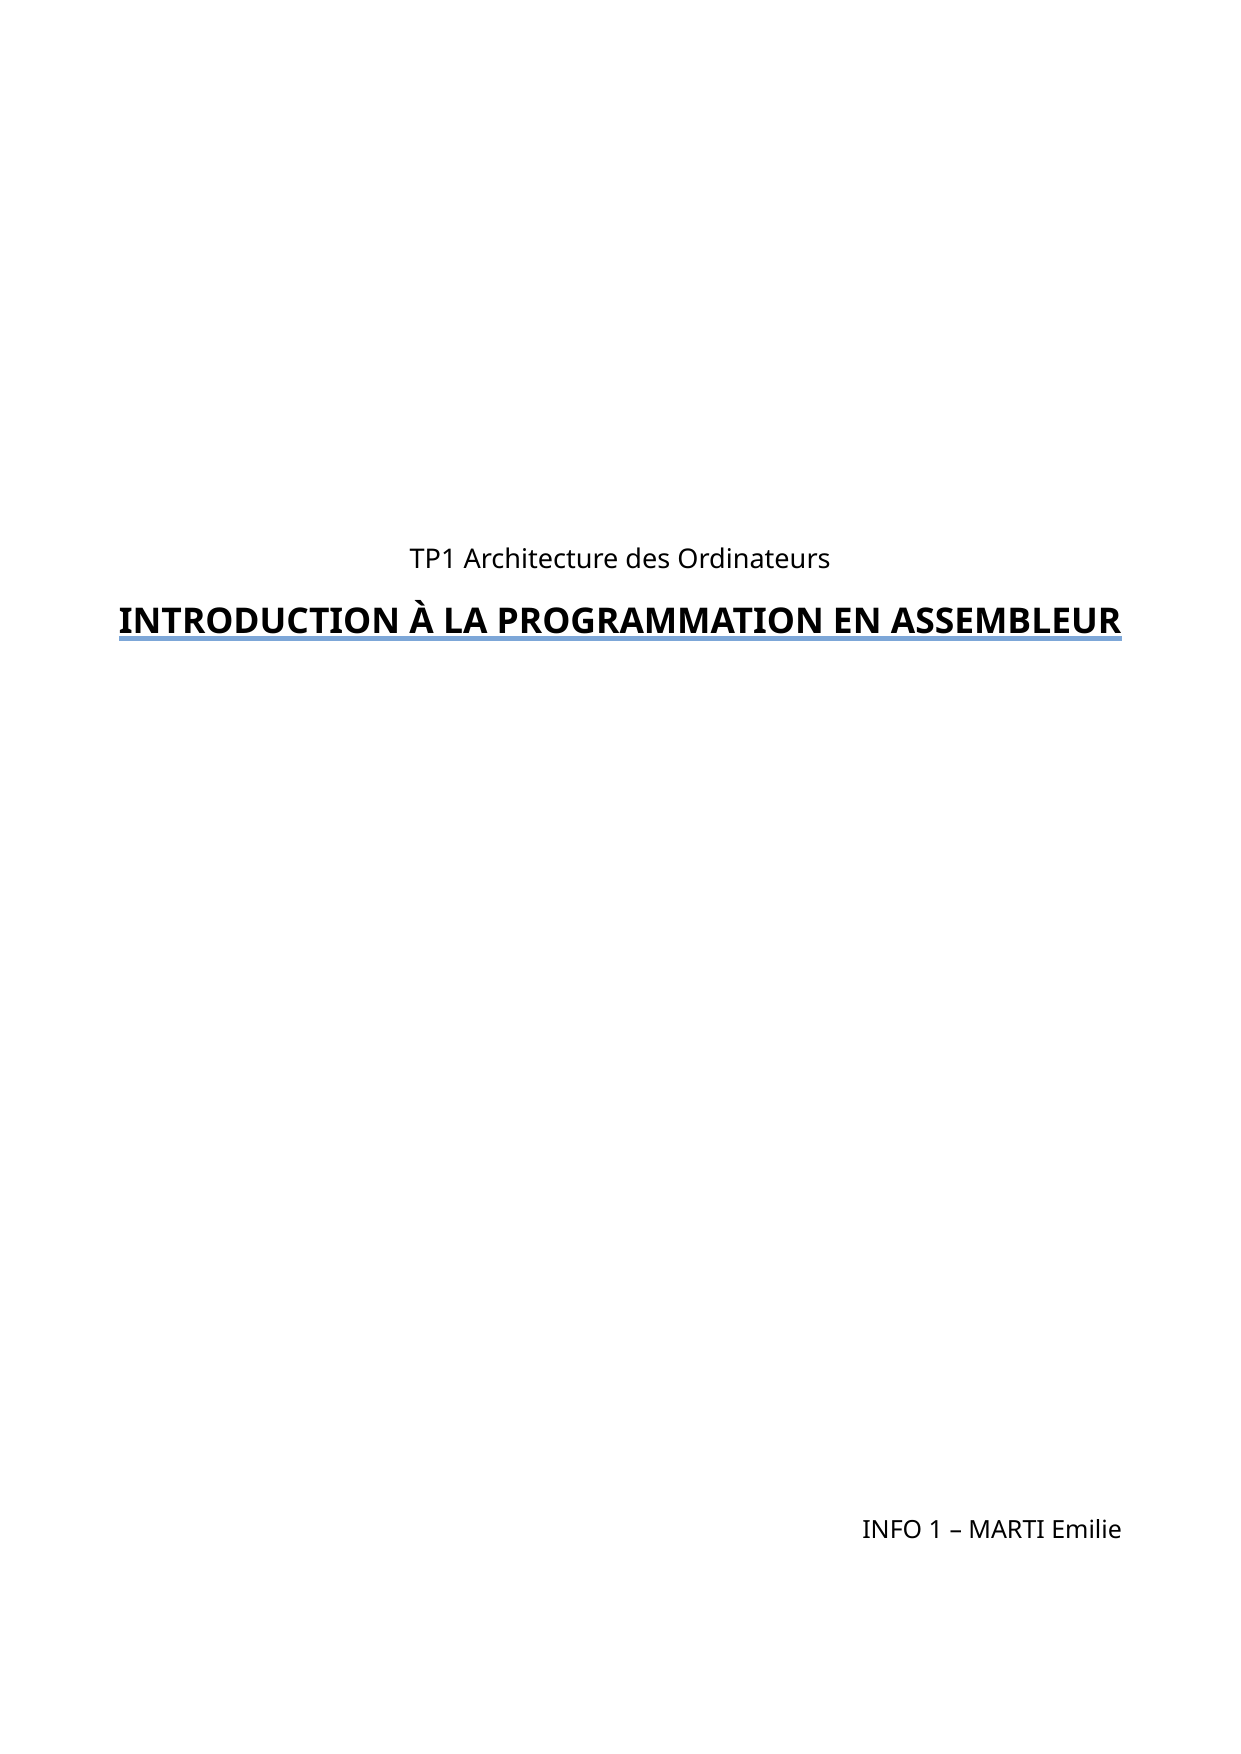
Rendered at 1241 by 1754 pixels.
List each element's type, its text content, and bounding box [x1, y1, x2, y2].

text INFO 1 – MARTI Emilie [118, 1511, 1122, 1545]
text INTRODUCTION À LA PROGRAMMATION EN ASSEMBLEUR [118, 595, 1122, 636]
text TP1 Architecture des Ordinateurs [118, 540, 1122, 577]
